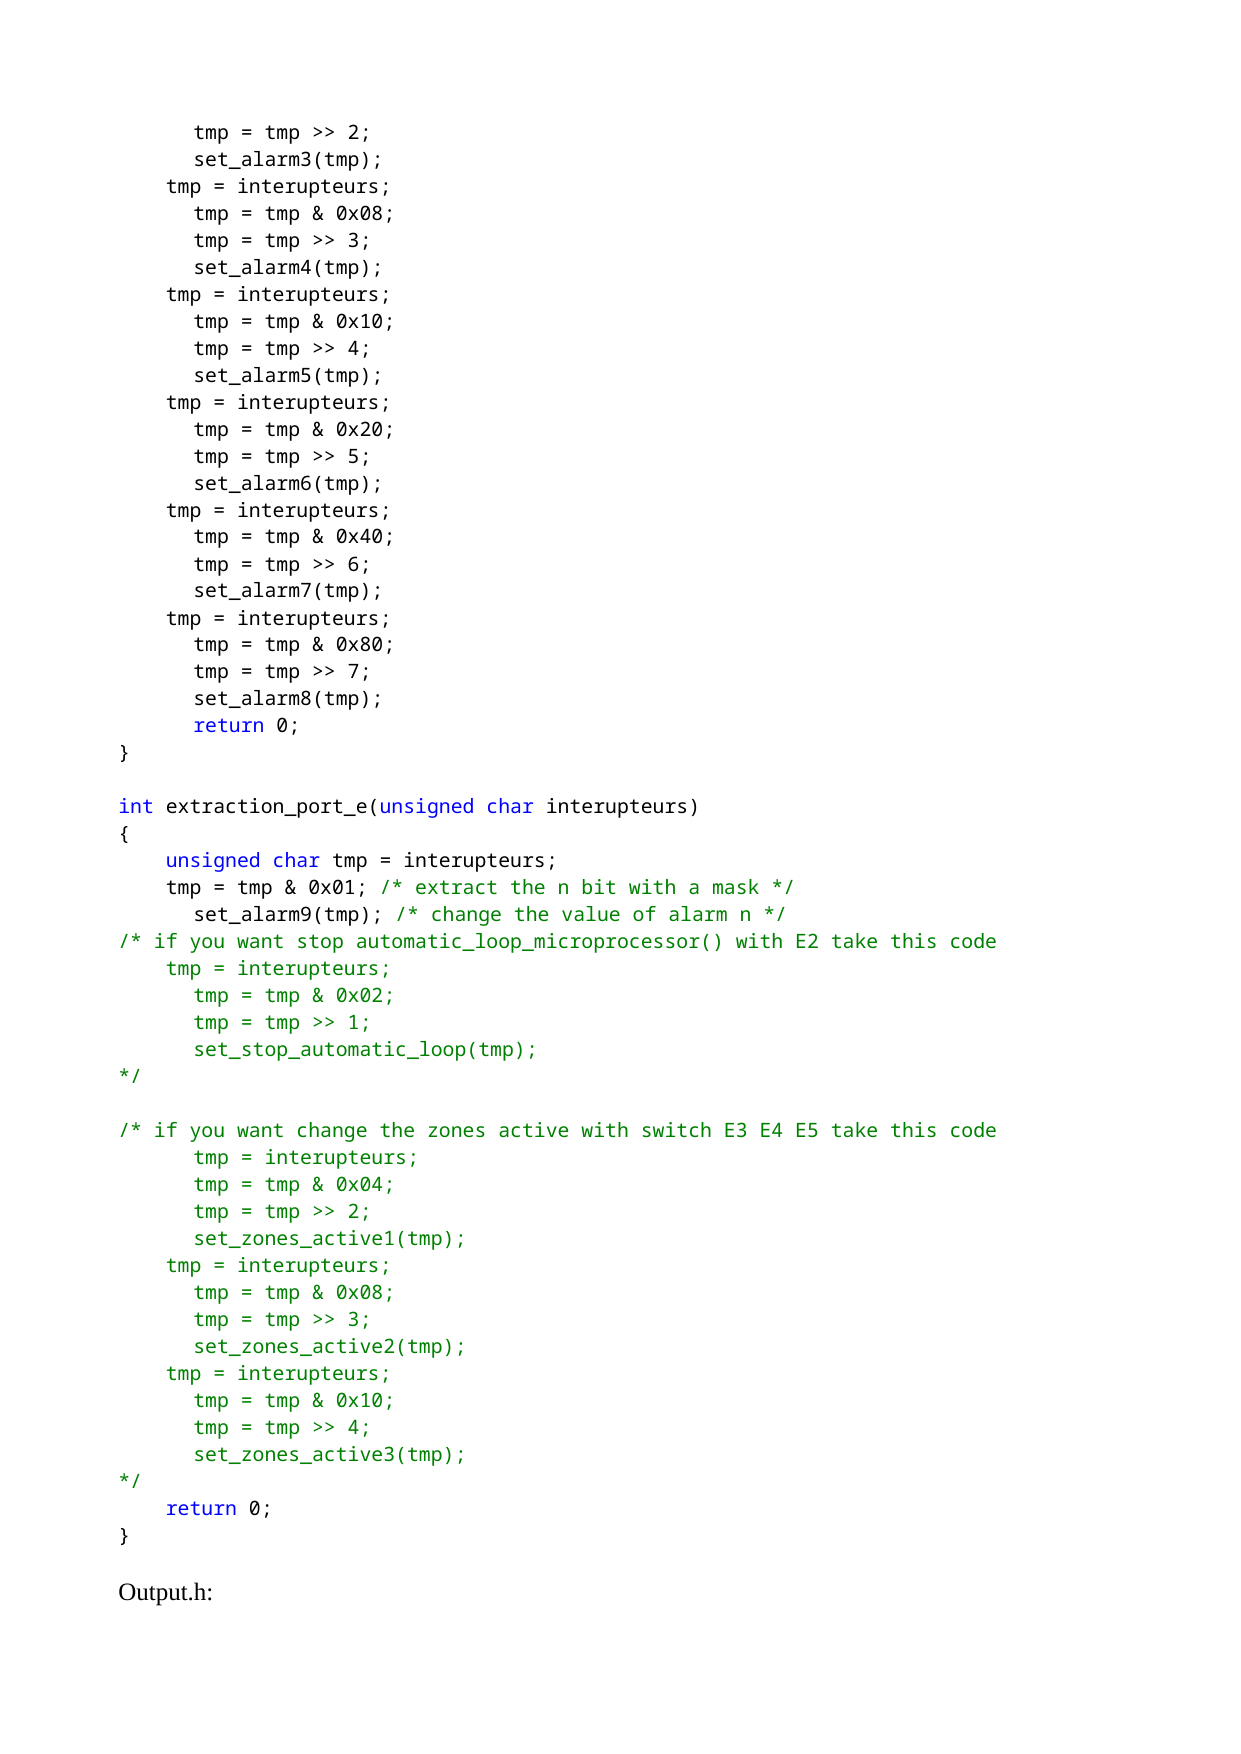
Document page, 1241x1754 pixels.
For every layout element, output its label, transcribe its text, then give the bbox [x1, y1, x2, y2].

text tmp = interupteurs; [118, 280, 1122, 307]
text tmp = tmp & 0x20; [118, 415, 1122, 442]
text tmp = interupteurs; [118, 388, 1122, 415]
text set_zones_active1(tmp); [118, 1224, 1122, 1251]
text } [118, 739, 1122, 766]
text tmp = interupteurs; [118, 496, 1122, 523]
text Output.h: [118, 1577, 1122, 1606]
text tmp = interupteurs; [118, 172, 1122, 199]
text tmp = tmp >> 4; [118, 1413, 1122, 1440]
text { [118, 819, 1122, 847]
text /* if you want stop automatic_loop_microprocessor() with E2 take this code [118, 927, 1122, 954]
text tmp = tmp >> 1; [118, 1008, 1122, 1035]
text } [118, 1521, 1122, 1548]
text set_zones_active2(tmp); [118, 1332, 1122, 1359]
text tmp = tmp & 0x10; [118, 307, 1122, 334]
text tmp = tmp & 0x10; [118, 1386, 1122, 1413]
text tmp = tmp & 0x08; [118, 1278, 1122, 1305]
text set_zones_active3(tmp); [118, 1440, 1122, 1467]
text set_alarm4(tmp); [118, 253, 1122, 280]
text unsigned char tmp = interupteurs; [118, 847, 1122, 873]
text tmp = interupteurs; [118, 1143, 1122, 1170]
text return 0; [118, 712, 1122, 739]
text set_alarm5(tmp); [118, 361, 1122, 388]
text set_stop_automatic_loop(tmp); [118, 1035, 1122, 1062]
text set_alarm6(tmp); [118, 469, 1122, 496]
text int extraction_port_e(unsigned char interupteurs) [118, 793, 1122, 819]
text tmp = tmp >> 4; [118, 334, 1122, 361]
text set_alarm8(tmp); [118, 685, 1122, 712]
text /* if you want change the zones active with switch E3 E4 E5 take this code [118, 1116, 1122, 1143]
text tmp = tmp & 0x80; [118, 631, 1122, 658]
text set_alarm9(tmp); /* change the value of alarm n */ [118, 901, 1122, 927]
text return 0; [118, 1494, 1122, 1521]
text tmp = tmp >> 7; [118, 658, 1122, 685]
text tmp = tmp >> 6; [118, 550, 1122, 577]
text set_alarm3(tmp); [118, 145, 1122, 172]
text tmp = interupteurs; [118, 1251, 1122, 1278]
text tmp = tmp >> 5; [118, 442, 1122, 469]
text tmp = tmp >> 2; [118, 118, 1122, 145]
text tmp = tmp & 0x04; [118, 1170, 1122, 1197]
text tmp = tmp & 0x40; [118, 523, 1122, 550]
text tmp = tmp >> 3; [118, 226, 1122, 253]
text tmp = tmp & 0x02; [118, 981, 1122, 1008]
text tmp = interupteurs; [118, 604, 1122, 631]
text tmp = interupteurs; [118, 954, 1122, 981]
text */ [118, 1062, 1122, 1089]
text */ [118, 1467, 1122, 1494]
text tmp = tmp >> 2; [118, 1197, 1122, 1224]
text tmp = tmp >> 3; [118, 1305, 1122, 1332]
text tmp = tmp & 0x08; [118, 199, 1122, 226]
text tmp = interupteurs; [118, 1359, 1122, 1386]
text set_alarm7(tmp); [118, 577, 1122, 604]
text tmp = tmp & 0x01; /* extract the n bit with a mask */ [118, 873, 1122, 901]
